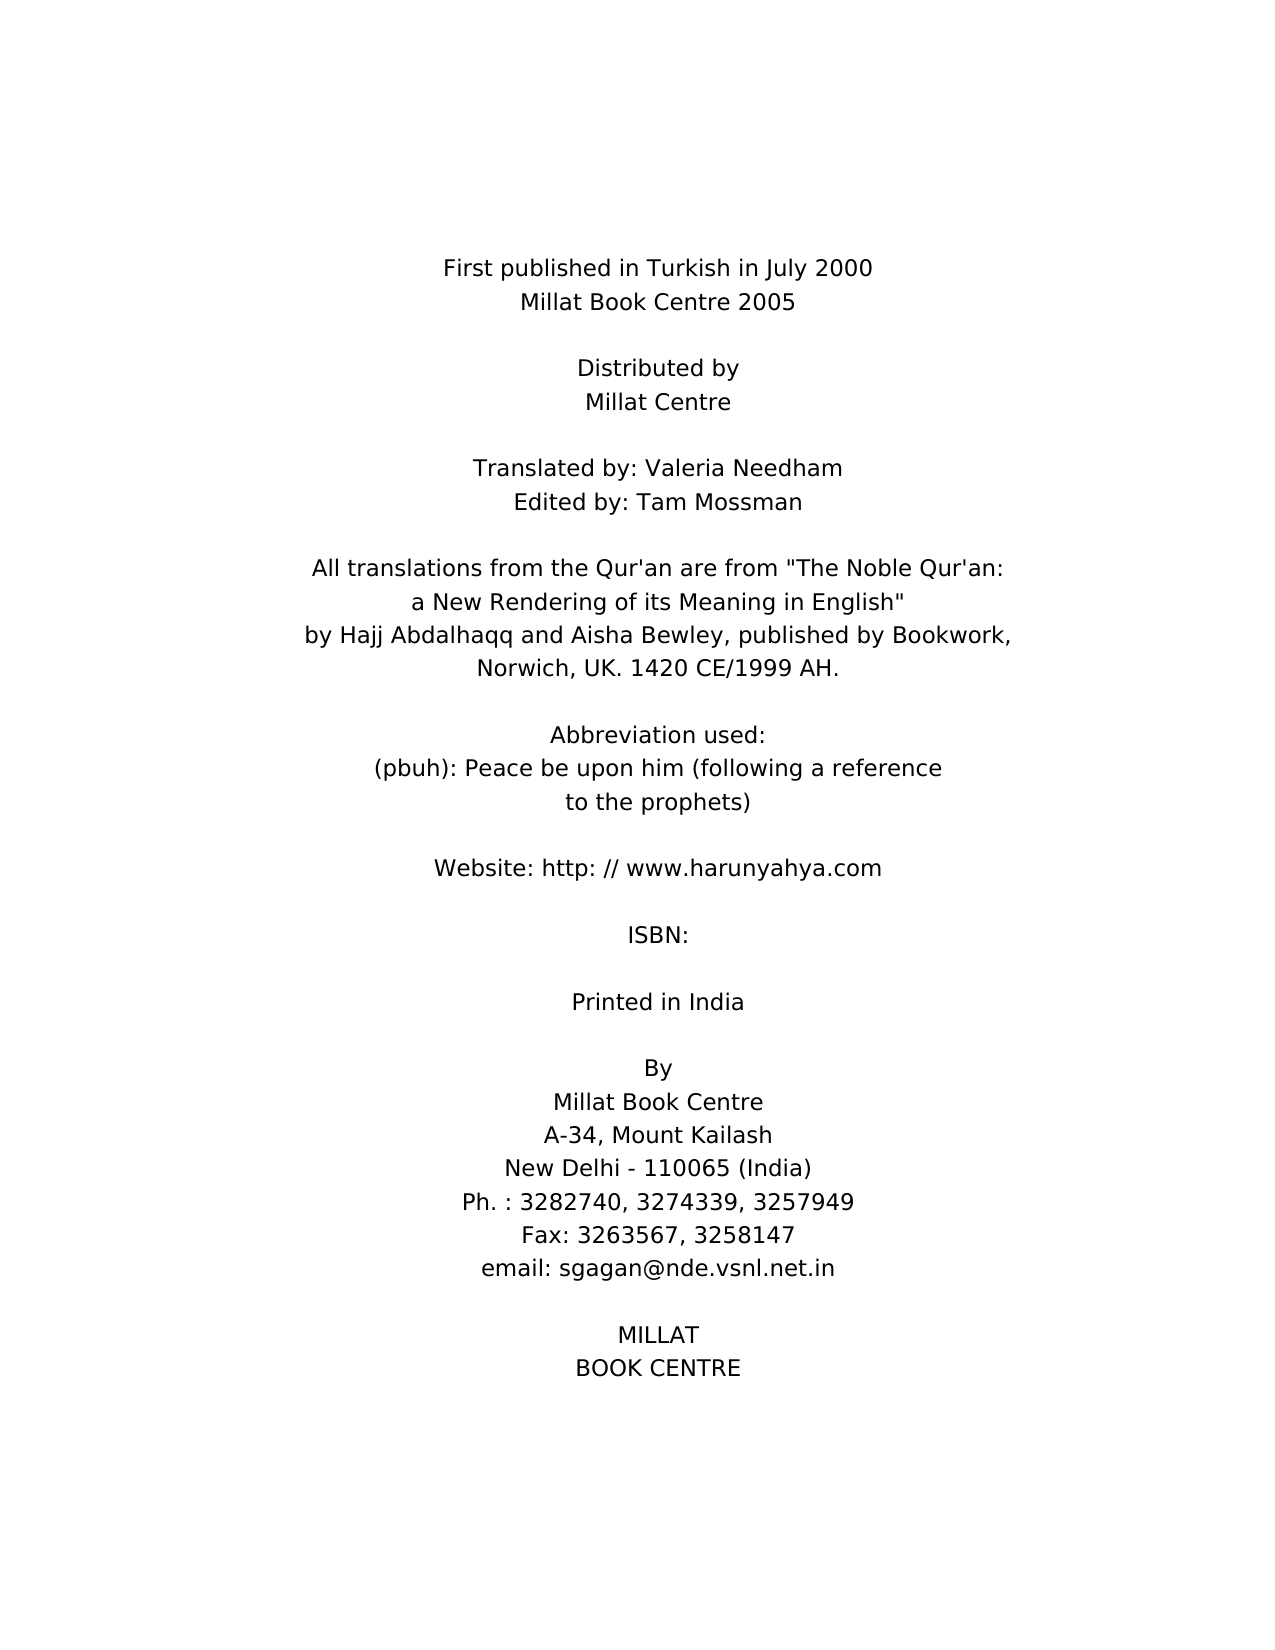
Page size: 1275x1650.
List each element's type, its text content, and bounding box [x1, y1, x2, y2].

text All translations from the Qur'an are from "The Noble Qur'an: [112, 550, 1145, 583]
text a New Rendering of its Meaning in English" [112, 583, 1145, 617]
text MILLAT [112, 1317, 1145, 1350]
text First published in Turkish in July 2000 [112, 250, 1145, 283]
text Printed in India [112, 983, 1145, 1017]
text email: sgagan@nde.vsnl.net.in [112, 1250, 1145, 1283]
text Edited by: Tam Mossman [112, 483, 1145, 517]
text Translated by: Valeria Needham [112, 450, 1145, 483]
text by Hajj Abdalhaqq and Aisha Bewley, published by Bookwork, [112, 617, 1145, 650]
text Millat Centre [112, 383, 1145, 417]
text (pbuh): Peace be upon him (following a reference [112, 750, 1145, 783]
text BOOK CENTRE [112, 1350, 1145, 1383]
text By [112, 1050, 1145, 1083]
text New Delhi - 110065 (India) [112, 1150, 1145, 1183]
text Ph. : 3282740, 3274339, 3257949 [112, 1183, 1145, 1217]
text ISBN: [112, 917, 1145, 950]
text Norwich, UK. 1420 CE/1999 AH. [112, 650, 1145, 683]
text A-34, Mount Kailash [112, 1117, 1145, 1150]
text Distributed by [112, 350, 1145, 383]
text Millat Book Centre [112, 1083, 1145, 1117]
text Abbreviation used: [112, 717, 1145, 750]
text Website: http: // www.harunyahya.com [112, 850, 1145, 883]
text Fax: 3263567, 3258147 [112, 1217, 1145, 1250]
text Millat Book Centre 2005 [112, 283, 1145, 317]
text to the prophets) [112, 783, 1145, 817]
